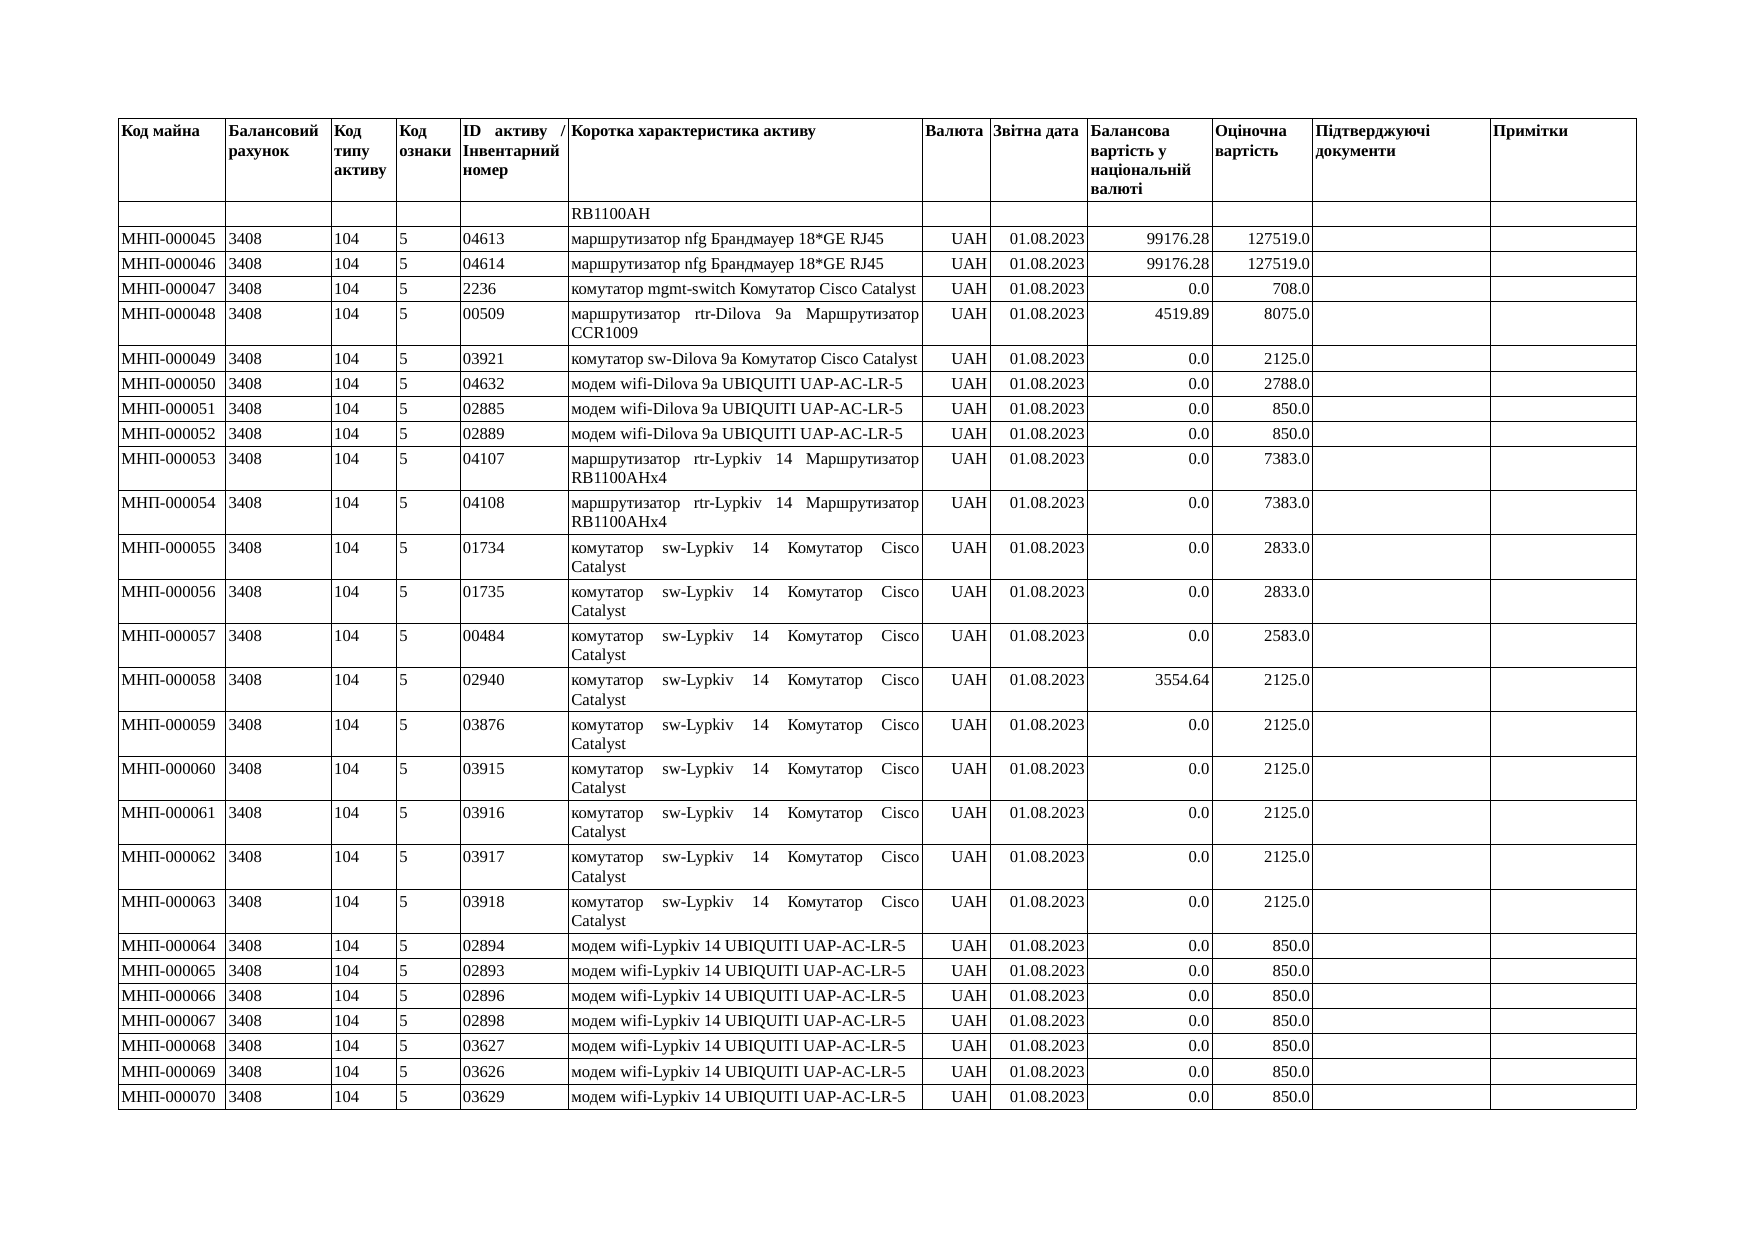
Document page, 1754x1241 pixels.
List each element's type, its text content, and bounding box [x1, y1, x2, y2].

table_cell 2125.0 [1213, 346, 1312, 371]
table_cell модем wifi-Lypkiv 14 UBIQUITI UAP-AC-LR-5 [569, 984, 922, 1008]
table_cell 104 [332, 845, 396, 888]
table_cell 01.08.2023 [991, 1059, 1087, 1083]
table_cell 01.08.2023 [991, 580, 1087, 623]
table_cell [332, 202, 396, 226]
table_cell 850.0 [1213, 1085, 1312, 1108]
table_cell МНП-000070 [119, 1085, 225, 1108]
table_cell 5 [397, 845, 460, 888]
table_cell UAH [923, 447, 990, 490]
table_cell [1491, 757, 1636, 800]
table_cell 104 [332, 447, 396, 490]
table_cell комутатор sw-Lypkiv 14 Комутатор Cisco Catalyst [569, 668, 922, 711]
table_cell 3408 [226, 252, 331, 276]
table_cell 0.0 [1088, 447, 1212, 490]
table_cell 03876 [461, 712, 568, 756]
table_cell 3408 [226, 1034, 331, 1058]
table_cell 104 [332, 346, 396, 371]
table_cell 0.0 [1088, 491, 1212, 534]
table_cell 04613 [461, 227, 568, 251]
table_cell UAH [923, 845, 990, 888]
table_cell комутатор sw-Lypkiv 14 Комутатор Cisco Catalyst [569, 845, 922, 888]
table_cell UAH [923, 397, 990, 421]
table_cell 2125.0 [1213, 890, 1312, 933]
table_cell UAH [923, 252, 990, 276]
table_cell UAH [923, 491, 990, 534]
table_cell 850.0 [1213, 934, 1312, 958]
table_cell [1491, 535, 1636, 579]
table_cell [1313, 1059, 1490, 1083]
table_cell 01.08.2023 [991, 535, 1087, 579]
table_cell модем wifi-Lypkiv 14 UBIQUITI UAP-AC-LR-5 [569, 1009, 922, 1033]
table_cell модем wifi-Lypkiv 14 UBIQUITI UAP-AC-LR-5 [569, 1034, 922, 1058]
table_cell МНП-000056 [119, 580, 225, 623]
table_cell 01.08.2023 [991, 712, 1087, 756]
table_cell 2125.0 [1213, 757, 1312, 800]
table_cell 04108 [461, 491, 568, 534]
table_cell 3408 [226, 302, 331, 345]
table_cell 850.0 [1213, 1034, 1312, 1058]
table_cell [1313, 1085, 1490, 1108]
table_cell UAH [923, 227, 990, 251]
table_cell 3408 [226, 397, 331, 421]
table_cell маршрутизатор nfg Брандмауер 18*GE RJ45 [569, 227, 922, 251]
table_cell 850.0 [1213, 1059, 1312, 1083]
table_cell 01.08.2023 [991, 801, 1087, 844]
table_cell [1313, 712, 1490, 756]
table_cell 03921 [461, 346, 568, 371]
table_cell 104 [332, 1034, 396, 1058]
table_cell UAH [923, 277, 990, 301]
table_cell 01.08.2023 [991, 277, 1087, 301]
table_cell маршрутизатор rtr-Lypkiv 14 Маршрутизатор RB1100AHx4 [569, 491, 922, 534]
table_cell 03916 [461, 801, 568, 844]
table_cell 3408 [226, 624, 331, 667]
table_cell 5 [397, 252, 460, 276]
table_cell 0.0 [1088, 1034, 1212, 1058]
table_cell 850.0 [1213, 1009, 1312, 1033]
table_cell 99176.28 [1088, 227, 1212, 251]
table_cell 850.0 [1213, 959, 1312, 983]
table_cell [1313, 757, 1490, 800]
table_header ID активу / Інвентарний номер [461, 119, 568, 201]
table_cell [1313, 984, 1490, 1008]
table_cell [1313, 447, 1490, 490]
table_cell UAH [923, 422, 990, 446]
table_cell 04614 [461, 252, 568, 276]
table_cell [1491, 227, 1636, 251]
table_cell 3408 [226, 1059, 331, 1083]
table_cell [397, 202, 460, 226]
table_cell 01.08.2023 [991, 845, 1087, 888]
table_cell UAH [923, 346, 990, 371]
table_cell 3408 [226, 346, 331, 371]
table_header Оціночна вартість [1213, 119, 1312, 201]
table_cell [119, 202, 225, 226]
table_cell 01.08.2023 [991, 1034, 1087, 1058]
table_header Код ознаки [397, 119, 460, 201]
table_cell 5 [397, 535, 460, 579]
table_cell UAH [923, 934, 990, 958]
table_cell 104 [332, 302, 396, 345]
table_cell маршрутизатор nfg Брандмауер 18*GE RJ45 [569, 252, 922, 276]
table_cell 2125.0 [1213, 668, 1312, 711]
table_cell [1313, 397, 1490, 421]
table_cell [1313, 959, 1490, 983]
table_cell [1491, 890, 1636, 933]
table_cell 104 [332, 959, 396, 983]
table_cell 8075.0 [1213, 302, 1312, 345]
table_cell 01.08.2023 [991, 757, 1087, 800]
table_cell 4519.89 [1088, 302, 1212, 345]
table_cell комутатор sw-Lypkiv 14 Комутатор Cisco Catalyst [569, 712, 922, 756]
table_cell 3408 [226, 845, 331, 888]
table_cell 2583.0 [1213, 624, 1312, 667]
table_cell МНП-000059 [119, 712, 225, 756]
table_cell 708.0 [1213, 277, 1312, 301]
table_cell 01.08.2023 [991, 668, 1087, 711]
table_cell 5 [397, 712, 460, 756]
table_cell комутатор sw-Dilova 9a Комутатор Cisco Catalyst [569, 346, 922, 371]
table_cell 01.08.2023 [991, 934, 1087, 958]
table_cell комутатор sw-Lypkiv 14 Комутатор Cisco Catalyst [569, 535, 922, 579]
table_cell RB1100AH [569, 202, 922, 226]
table_cell МНП-000068 [119, 1034, 225, 1058]
table_cell модем wifi-Lypkiv 14 UBIQUITI UAP-AC-LR-5 [569, 1059, 922, 1083]
table_cell МНП-000045 [119, 227, 225, 251]
table_cell 3408 [226, 535, 331, 579]
table_cell 3408 [226, 227, 331, 251]
table_cell [1313, 1034, 1490, 1058]
table_cell 3408 [226, 277, 331, 301]
table_cell 02885 [461, 397, 568, 421]
table_cell UAH [923, 580, 990, 623]
table_cell 5 [397, 1085, 460, 1108]
table_cell 0.0 [1088, 845, 1212, 888]
table_cell модем wifi-Dilova 9a UBIQUITI UAP-AC-LR-5 [569, 397, 922, 421]
table_cell 0.0 [1088, 1059, 1212, 1083]
table_cell 0.0 [1088, 801, 1212, 844]
table_cell 3408 [226, 959, 331, 983]
table_header Код типу активу [332, 119, 396, 201]
table_cell [1313, 252, 1490, 276]
table_cell 0.0 [1088, 757, 1212, 800]
table_cell [1491, 277, 1636, 301]
table_cell 104 [332, 252, 396, 276]
table_cell комутатор sw-Lypkiv 14 Комутатор Cisco Catalyst [569, 580, 922, 623]
table_cell 03629 [461, 1085, 568, 1108]
table_cell [1491, 491, 1636, 534]
table_cell 5 [397, 491, 460, 534]
table_cell [1313, 346, 1490, 371]
table_cell 3408 [226, 491, 331, 534]
table_cell 5 [397, 1034, 460, 1058]
table_header Код майна [119, 119, 225, 201]
table_cell 5 [397, 890, 460, 933]
table_cell 3554.64 [1088, 668, 1212, 711]
table_cell 0.0 [1088, 580, 1212, 623]
table_cell [1313, 934, 1490, 958]
table_cell [1491, 302, 1636, 345]
table_cell 3408 [226, 580, 331, 623]
table_cell 01.08.2023 [991, 397, 1087, 421]
table_cell 0.0 [1088, 1009, 1212, 1033]
table_cell 104 [332, 277, 396, 301]
table_cell модем wifi-Dilova 9a UBIQUITI UAP-AC-LR-5 [569, 422, 922, 446]
table_cell 3408 [226, 668, 331, 711]
table_cell UAH [923, 624, 990, 667]
table_cell МНП-000063 [119, 890, 225, 933]
table_cell 5 [397, 397, 460, 421]
table_cell [1313, 202, 1490, 226]
table_cell 2833.0 [1213, 535, 1312, 579]
table_header Валюта [923, 119, 990, 201]
table_header Примітки [1491, 119, 1636, 201]
table_cell 5 [397, 959, 460, 983]
table_cell 104 [332, 1085, 396, 1108]
table_cell МНП-000055 [119, 535, 225, 579]
table_cell 2833.0 [1213, 580, 1312, 623]
table_header Коротка характеристика активу [569, 119, 922, 201]
table_cell 01.08.2023 [991, 984, 1087, 1008]
table_cell UAH [923, 1085, 990, 1108]
table_cell 01735 [461, 580, 568, 623]
table_cell [1491, 372, 1636, 396]
table_cell 04632 [461, 372, 568, 396]
table_cell UAH [923, 1009, 990, 1033]
table_cell UAH [923, 1059, 990, 1083]
table_cell 5 [397, 447, 460, 490]
table_cell UAH [923, 535, 990, 579]
table_cell UAH [923, 712, 990, 756]
table_cell 0.0 [1088, 984, 1212, 1008]
table_cell [1491, 346, 1636, 371]
table_cell 02893 [461, 959, 568, 983]
table_cell 2125.0 [1213, 801, 1312, 844]
table_cell UAH [923, 757, 990, 800]
table_cell 00484 [461, 624, 568, 667]
table_cell 02889 [461, 422, 568, 446]
table_header Підтверджуючі документи [1313, 119, 1490, 201]
table_cell 0.0 [1088, 934, 1212, 958]
table_cell 127519.0 [1213, 227, 1312, 251]
table_cell [1491, 580, 1636, 623]
table_cell 104 [332, 227, 396, 251]
table_cell 3408 [226, 801, 331, 844]
table_cell [1491, 934, 1636, 958]
table_cell 01.08.2023 [991, 227, 1087, 251]
table_cell 127519.0 [1213, 252, 1312, 276]
table_cell 5 [397, 757, 460, 800]
table_cell МНП-000050 [119, 372, 225, 396]
table_cell 0.0 [1088, 346, 1212, 371]
table_cell 2236 [461, 277, 568, 301]
table_cell 104 [332, 580, 396, 623]
table_cell 7383.0 [1213, 447, 1312, 490]
table_cell 03627 [461, 1034, 568, 1058]
table_cell [1313, 227, 1490, 251]
table_cell 01734 [461, 535, 568, 579]
table_cell 01.08.2023 [991, 422, 1087, 446]
table_cell комутатор sw-Lypkiv 14 Комутатор Cisco Catalyst [569, 757, 922, 800]
table_cell модем wifi-Lypkiv 14 UBIQUITI UAP-AC-LR-5 [569, 959, 922, 983]
table_cell 5 [397, 801, 460, 844]
table_cell 01.08.2023 [991, 346, 1087, 371]
table_cell [1491, 202, 1636, 226]
table_cell 104 [332, 712, 396, 756]
table_cell МНП-000061 [119, 801, 225, 844]
table_cell [1491, 252, 1636, 276]
table_cell [1491, 397, 1636, 421]
table_cell [1491, 422, 1636, 446]
table_cell 5 [397, 422, 460, 446]
table_cell комутатор sw-Lypkiv 14 Комутатор Cisco Catalyst [569, 890, 922, 933]
table_cell 104 [332, 372, 396, 396]
table_cell 03917 [461, 845, 568, 888]
table_cell 2788.0 [1213, 372, 1312, 396]
table_cell [1491, 1085, 1636, 1108]
table_cell 104 [332, 757, 396, 800]
table_cell маршрутизатор rtr-Dilova 9a Маршрутизатор CCR1009 [569, 302, 922, 345]
table_cell [1313, 422, 1490, 446]
table_cell 5 [397, 227, 460, 251]
table_cell 104 [332, 1009, 396, 1033]
table_cell UAH [923, 302, 990, 345]
table_cell МНП-000067 [119, 1009, 225, 1033]
table_cell МНП-000046 [119, 252, 225, 276]
table_cell 02894 [461, 934, 568, 958]
table_cell 7383.0 [1213, 491, 1312, 534]
table_cell 0.0 [1088, 959, 1212, 983]
table_cell 01.08.2023 [991, 1085, 1087, 1108]
table_cell 5 [397, 984, 460, 1008]
table_cell [226, 202, 331, 226]
table_cell [1213, 202, 1312, 226]
table_cell [1491, 1059, 1636, 1083]
table_cell 00509 [461, 302, 568, 345]
table_cell 04107 [461, 447, 568, 490]
table_cell 5 [397, 302, 460, 345]
table_cell 0.0 [1088, 1085, 1212, 1108]
table_cell [1491, 845, 1636, 888]
table_cell [1491, 668, 1636, 711]
table_cell 01.08.2023 [991, 624, 1087, 667]
table_cell 850.0 [1213, 397, 1312, 421]
table_cell [1313, 668, 1490, 711]
table_cell 03626 [461, 1059, 568, 1083]
table_cell 0.0 [1088, 535, 1212, 579]
table_cell 03915 [461, 757, 568, 800]
table_cell [1491, 984, 1636, 1008]
table_cell 3408 [226, 372, 331, 396]
table_cell 104 [332, 668, 396, 711]
table_cell 5 [397, 668, 460, 711]
table_cell МНП-000069 [119, 1059, 225, 1083]
table_header Звітна дата [991, 119, 1087, 201]
table_cell [1313, 535, 1490, 579]
table_cell [991, 202, 1087, 226]
table_cell 3408 [226, 712, 331, 756]
table_cell UAH [923, 1034, 990, 1058]
table_cell 0.0 [1088, 890, 1212, 933]
table_cell 0.0 [1088, 422, 1212, 446]
table_cell 5 [397, 934, 460, 958]
table_cell комутатор sw-Lypkiv 14 Комутатор Cisco Catalyst [569, 801, 922, 844]
table_cell 0.0 [1088, 712, 1212, 756]
table_cell 01.08.2023 [991, 252, 1087, 276]
table_cell 850.0 [1213, 422, 1312, 446]
table_cell 02896 [461, 984, 568, 1008]
table_cell МНП-000052 [119, 422, 225, 446]
table_cell [1491, 1034, 1636, 1058]
table_cell 01.08.2023 [991, 447, 1087, 490]
table_cell 104 [332, 624, 396, 667]
table_cell 01.08.2023 [991, 491, 1087, 534]
table_cell 104 [332, 801, 396, 844]
table_cell МНП-000048 [119, 302, 225, 345]
table_cell 02898 [461, 1009, 568, 1033]
table_cell 2125.0 [1213, 845, 1312, 888]
table_cell 5 [397, 1009, 460, 1033]
table_cell [1313, 580, 1490, 623]
table_cell МНП-000064 [119, 934, 225, 958]
table_cell 01.08.2023 [991, 890, 1087, 933]
table_cell UAH [923, 801, 990, 844]
table_header Балансова вартість у національній валюті [1088, 119, 1212, 201]
table_cell 104 [332, 535, 396, 579]
table_cell 104 [332, 934, 396, 958]
table_cell 3408 [226, 984, 331, 1008]
table_cell 3408 [226, 1085, 331, 1108]
table_cell 02940 [461, 668, 568, 711]
table_cell UAH [923, 959, 990, 983]
table_cell 5 [397, 580, 460, 623]
table_cell [1313, 624, 1490, 667]
table_cell [1491, 801, 1636, 844]
table_cell модем wifi-Dilova 9a UBIQUITI UAP-AC-LR-5 [569, 372, 922, 396]
table_cell 3408 [226, 890, 331, 933]
table_cell 01.08.2023 [991, 959, 1087, 983]
table_cell 3408 [226, 757, 331, 800]
table_cell [1491, 959, 1636, 983]
table_cell 5 [397, 1059, 460, 1083]
table_cell 5 [397, 372, 460, 396]
table_cell 104 [332, 491, 396, 534]
table_header Балансовий рахунок [226, 119, 331, 201]
table_cell 0.0 [1088, 277, 1212, 301]
table_cell UAH [923, 890, 990, 933]
table_cell МНП-000057 [119, 624, 225, 667]
table_cell 5 [397, 624, 460, 667]
table_cell [1088, 202, 1212, 226]
table_cell МНП-000051 [119, 397, 225, 421]
table_cell МНП-000060 [119, 757, 225, 800]
table_cell 104 [332, 422, 396, 446]
table_cell [1313, 302, 1490, 345]
table_cell 99176.28 [1088, 252, 1212, 276]
table_cell 104 [332, 890, 396, 933]
table_cell [1491, 624, 1636, 667]
table_cell [1313, 845, 1490, 888]
table_cell МНП-000053 [119, 447, 225, 490]
table_cell 03918 [461, 890, 568, 933]
table_cell [1491, 712, 1636, 756]
table_cell 850.0 [1213, 984, 1312, 1008]
table_cell [1313, 1009, 1490, 1033]
table_cell 3408 [226, 422, 331, 446]
table_cell комутатор mgmt-switch Комутатор Cisco Catalyst [569, 277, 922, 301]
table_cell комутатор sw-Lypkiv 14 Комутатор Cisco Catalyst [569, 624, 922, 667]
table_cell МНП-000062 [119, 845, 225, 888]
table_cell [1491, 447, 1636, 490]
table_cell [1313, 372, 1490, 396]
table_cell UAH [923, 372, 990, 396]
table_cell 0.0 [1088, 397, 1212, 421]
table_cell 3408 [226, 447, 331, 490]
table_cell МНП-000047 [119, 277, 225, 301]
table_cell 0.0 [1088, 624, 1212, 667]
table_cell 104 [332, 1059, 396, 1083]
table_cell [1313, 277, 1490, 301]
table_cell МНП-000058 [119, 668, 225, 711]
table_cell МНП-000049 [119, 346, 225, 371]
table_cell МНП-000066 [119, 984, 225, 1008]
table_cell UAH [923, 668, 990, 711]
table_cell 3408 [226, 1009, 331, 1033]
table_cell 01.08.2023 [991, 1009, 1087, 1033]
table_cell 5 [397, 346, 460, 371]
table_cell [1313, 491, 1490, 534]
table_cell 104 [332, 397, 396, 421]
table_cell 01.08.2023 [991, 302, 1087, 345]
table_cell МНП-000065 [119, 959, 225, 983]
table_cell 3408 [226, 934, 331, 958]
table_cell 01.08.2023 [991, 372, 1087, 396]
table_cell модем wifi-Lypkiv 14 UBIQUITI UAP-AC-LR-5 [569, 1085, 922, 1108]
table_cell 104 [332, 984, 396, 1008]
table_cell [1313, 801, 1490, 844]
table_cell [461, 202, 568, 226]
table_cell 2125.0 [1213, 712, 1312, 756]
table_cell [1491, 1009, 1636, 1033]
table_cell 0.0 [1088, 372, 1212, 396]
table_cell 5 [397, 277, 460, 301]
table_cell маршрутизатор rtr-Lypkiv 14 Маршрутизатор RB1100AHx4 [569, 447, 922, 490]
table_cell МНП-000054 [119, 491, 225, 534]
table_cell [1313, 890, 1490, 933]
table_cell UAH [923, 984, 990, 1008]
table_cell модем wifi-Lypkiv 14 UBIQUITI UAP-AC-LR-5 [569, 934, 922, 958]
table_cell [923, 202, 990, 226]
